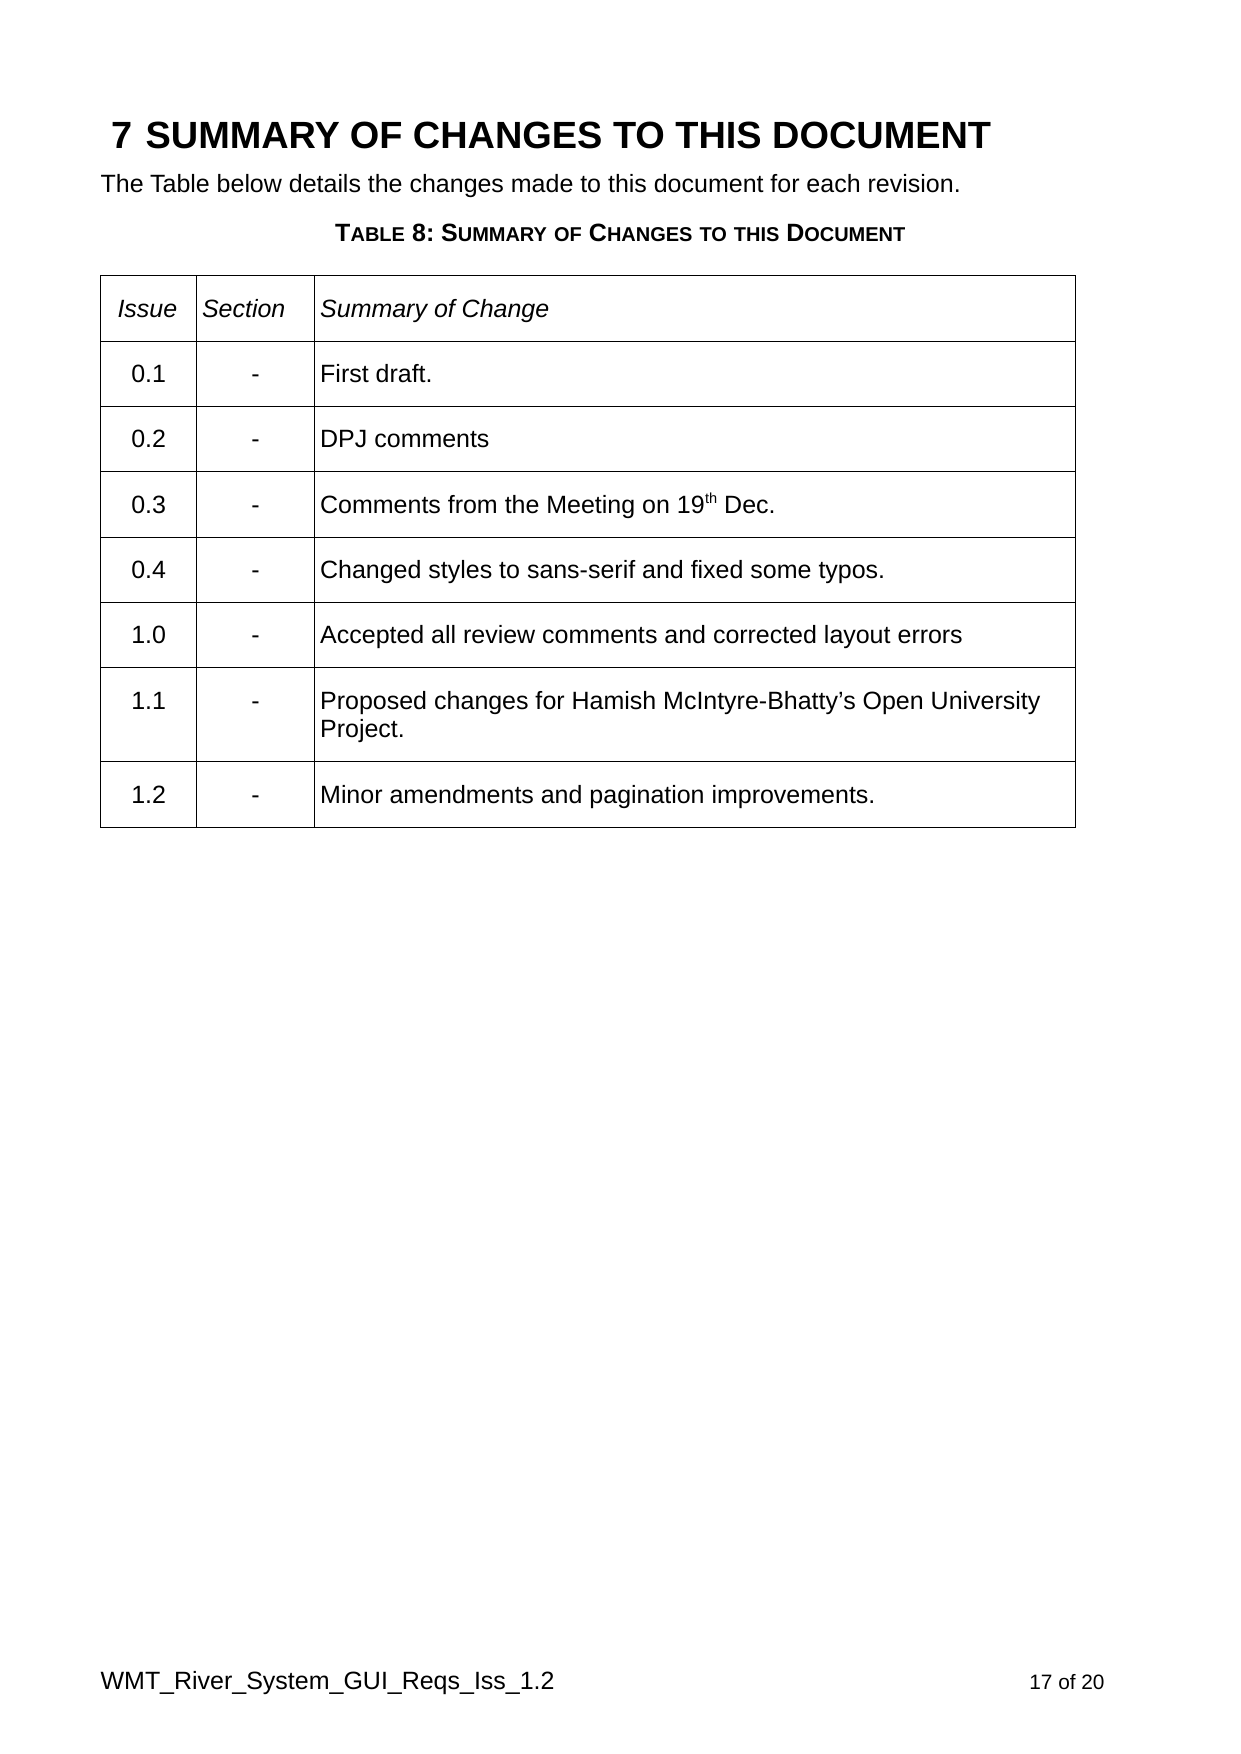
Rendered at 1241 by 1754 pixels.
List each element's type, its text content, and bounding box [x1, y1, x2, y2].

table_cell Proposed changes for Hamish McIntyre-Bhatty’s Open University Project. [315, 668, 1075, 761]
subtitle SUMMARY OF CHANGES TO THIS DOCUMENT [100, 113, 1140, 156]
table_cell Comments from the Meeting on 19th Dec. [315, 472, 1075, 537]
table_cell - [197, 762, 314, 827]
table_cell - [197, 668, 314, 761]
subtitle Table 8: Summary of Changes to this Document [100, 218, 1140, 247]
table_cell DPJ comments [315, 407, 1075, 471]
table_header Section [197, 276, 314, 341]
table_cell Minor amendments and pagination improvements. [315, 762, 1075, 827]
table_cell 0.3 [101, 472, 196, 537]
table_cell Changed styles to sans-serif and fixed some typos. [315, 538, 1075, 602]
table_header Summary of Change [315, 276, 1075, 341]
table_cell 1.2 [101, 762, 196, 827]
table_cell Accepted all review comments and corrected layout errors [315, 603, 1075, 667]
table_cell - [197, 472, 314, 537]
table_cell - [197, 538, 314, 602]
text The Table below details the changes made to this document for each revision. [100, 169, 1140, 198]
table_cell - [197, 407, 314, 471]
table_cell 0.1 [101, 342, 196, 406]
table_cell 0.2 [101, 407, 196, 471]
table_cell 0.4 [101, 538, 196, 602]
table_cell 1.1 [101, 668, 196, 761]
table_cell - [197, 603, 314, 667]
table_header Issue [101, 276, 196, 341]
table_cell 1.0 [101, 603, 196, 667]
table_cell - [197, 342, 314, 406]
table_cell First draft. [315, 342, 1075, 406]
